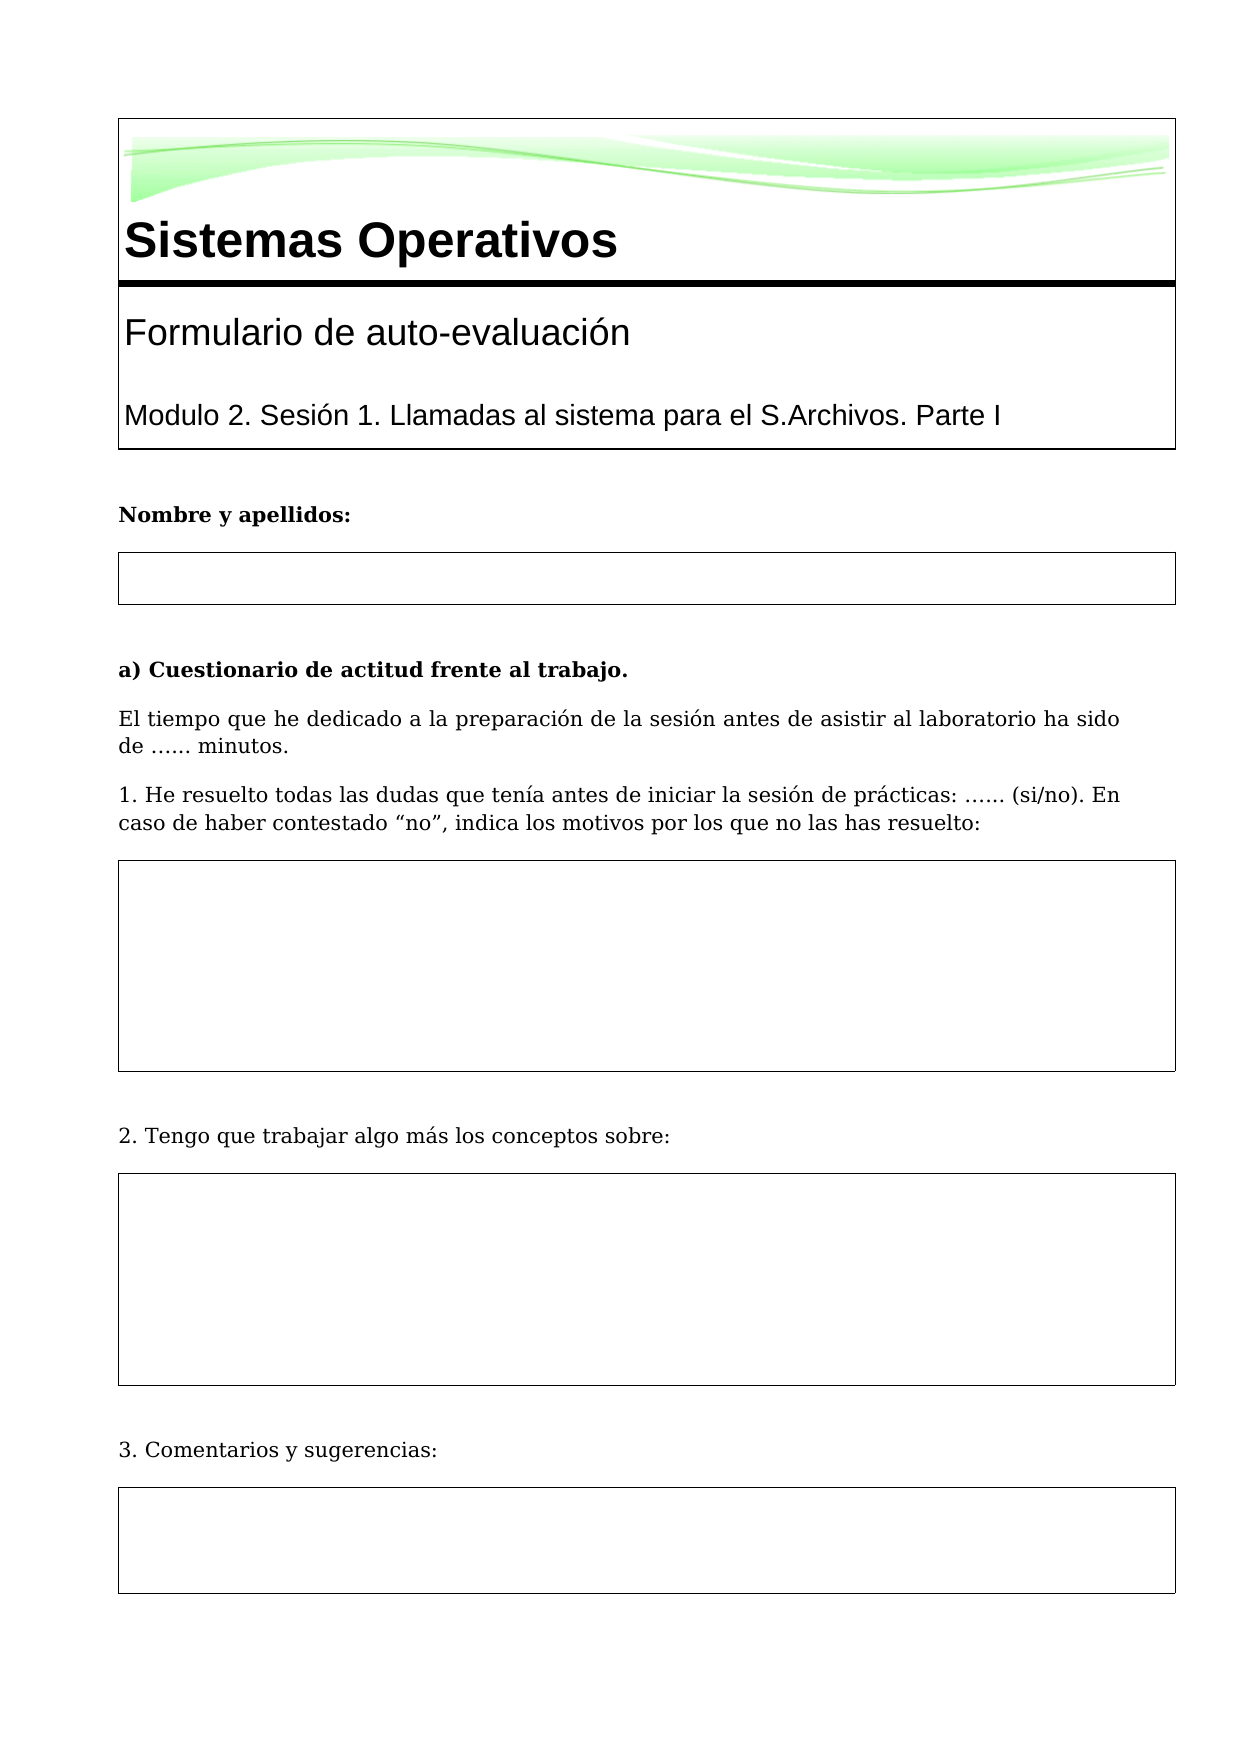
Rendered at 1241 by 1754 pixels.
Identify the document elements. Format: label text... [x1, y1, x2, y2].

text a) Cuestionario de actitud frente al trabajo. [118, 658, 1122, 682]
table_header [119, 553, 1175, 604]
text 1. He resuelto todas las dudas que tenía antes de iniciar la sesión de prácticas: …... (si/no). En caso de haber contestado “no”, indica los motivos por los que no las has resuelto: [118, 783, 1122, 835]
text Nombre y apellidos: [118, 503, 1122, 527]
text El tiempo que he dedicado a la preparación de la sesión antes de asistir al laboratorio ha sido de …... minutos. [118, 707, 1122, 759]
table_cell Formulario de auto-evaluación Modulo 2. Sesión 1. Llamadas al sistema para el S.Archivos. Parte I [119, 287, 1175, 448]
table_header [119, 1174, 1175, 1385]
text 3. Comentarios y sugerencias: [118, 1438, 1122, 1462]
table_header [119, 1488, 1175, 1593]
table_header [119, 861, 1175, 1071]
table_header Sistemas Operativos [119, 119, 1175, 280]
text 2. Tengo que trabajar algo más los conceptos sobre: [118, 1124, 1122, 1149]
